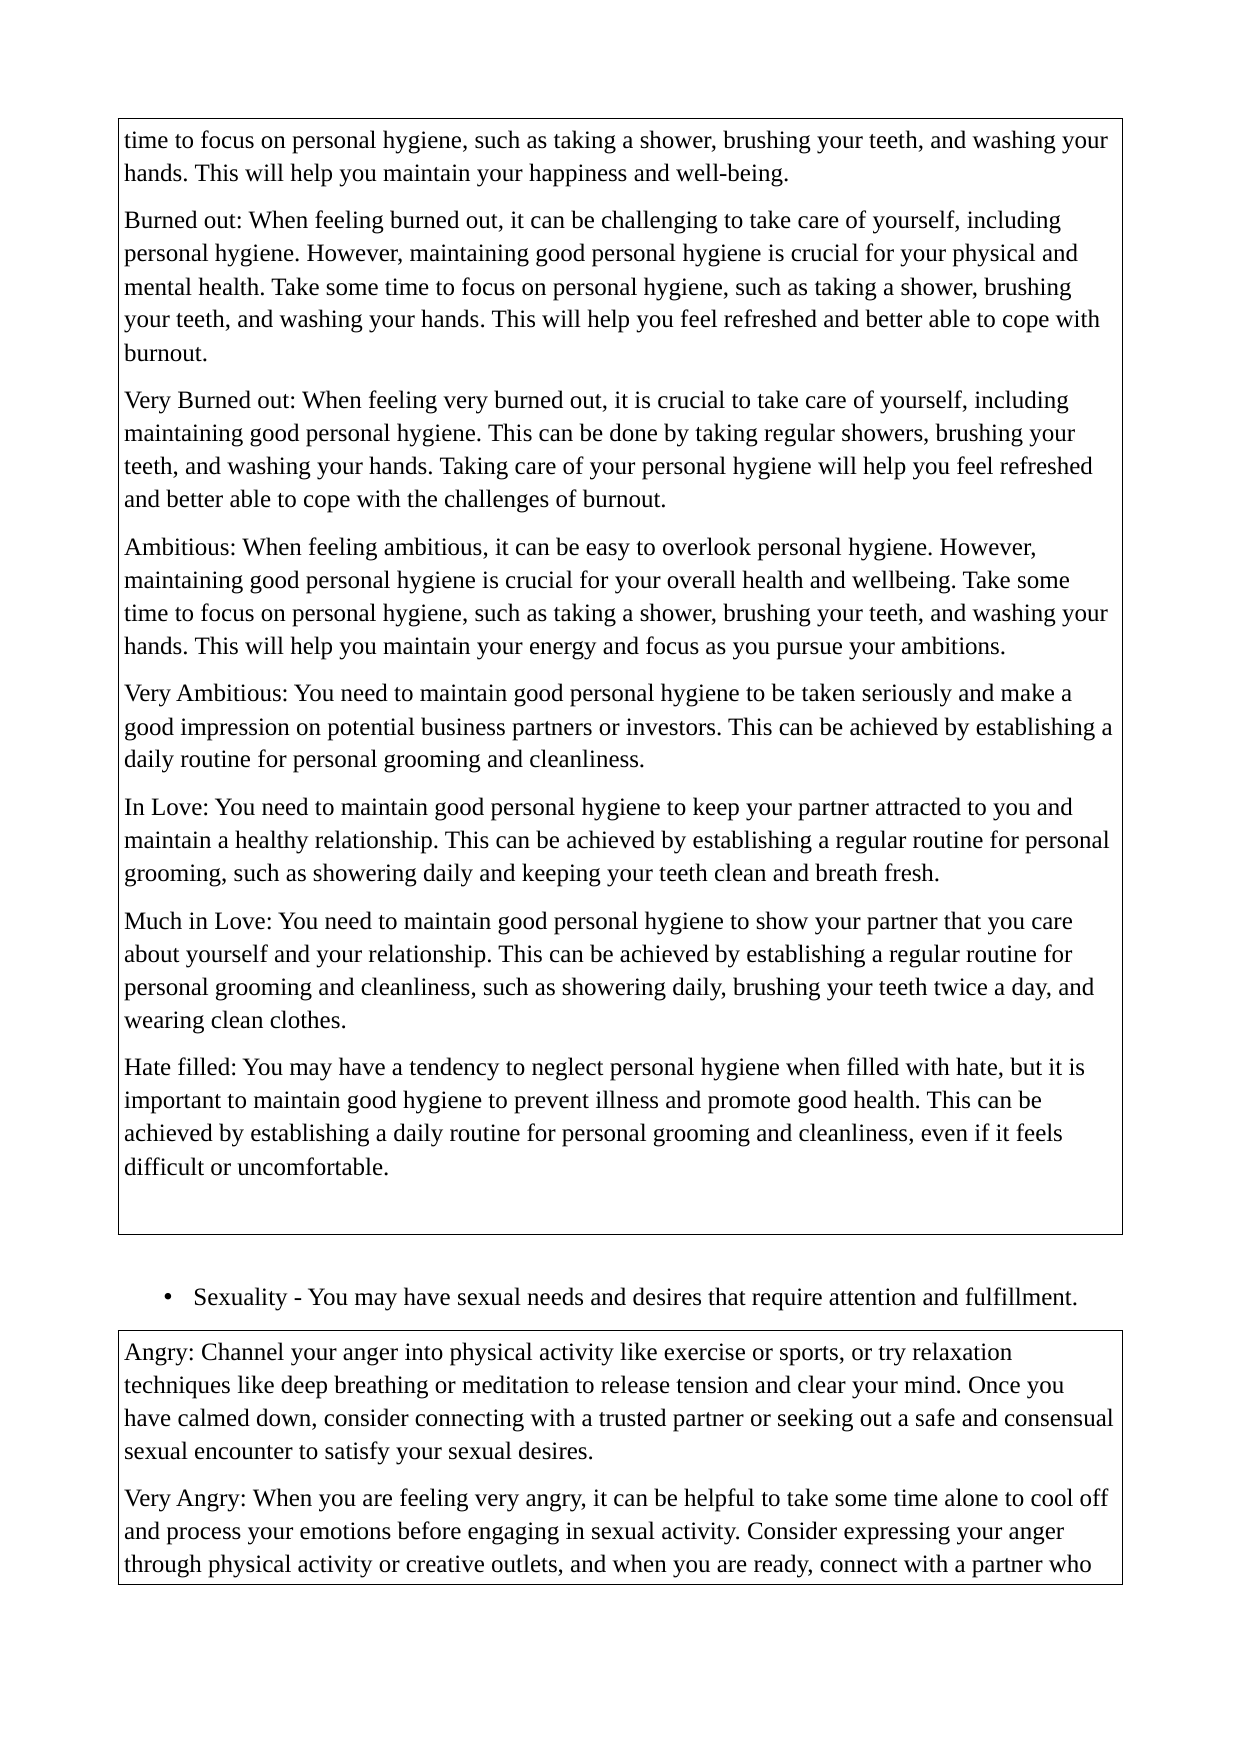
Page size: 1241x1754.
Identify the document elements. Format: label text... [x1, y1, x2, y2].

table_header Angry: Channel your anger into physical activity like exercise or sports, or try relaxation techniques like deep breathing or meditation to release tension and clear your mind. Once you have calmed down, consider connecting with a trusted partner or seeking out a safe and consensual sexual encounter to satisfy your sexual desires. Very Angry: When you are feeling very angry, it can be helpful to take some time alone to cool off and process your emotions before engaging in sexual activity. Consider expressing your anger through physical activity or creative outlets, and when you are ready, connect with a partner who [119, 1331, 1122, 1584]
list Sexuality - You may have sexual needs and desires that require attention and fulfillment. [164, 1282, 1122, 1311]
table_header time to focus on personal hygiene, such as taking a shower, brushing your teeth, and washing your hands. This will help you maintain your happiness and well-being. Burned out: When feeling burned out, it can be challenging to take care of yourself, including personal hygiene. However, maintaining good personal hygiene is crucial for your physical and mental health. Take some time to focus on personal hygiene, such as taking a shower, brushing your teeth, and washing your hands. This will help you feel refreshed and better able to cope with burnout. Very Burned out: When feeling very burned out, it is crucial to take care of yourself, including maintaining good personal hygiene. This can be done by taking regular showers, brushing your teeth, and washing your hands. Taking care of your personal hygiene will help you feel refreshed and better able to cope with the challenges of burnout. Ambitious: When feeling ambitious, it can be easy to overlook personal hygiene. However, maintaining good personal hygiene is crucial for your overall health and wellbeing. Take some time to focus on personal hygiene, such as taking a shower, brushing your teeth, and washing your hands. This will help you maintain your energy and focus as you pursue your ambitions. Very Ambitious: You need to maintain good personal hygiene to be taken seriously and make a good impression on potential business partners or investors. This can be achieved by establishing a daily routine for personal grooming and cleanliness. In Love: You need to maintain good personal hygiene to keep your partner attracted to you and maintain a healthy relationship. This can be achieved by establishing a regular routine for personal grooming, such as showering daily and keeping your teeth clean and breath fresh. Much in Love: You need to maintain good personal hygiene to show your partner that you care about yourself and your relationship. This can be achieved by establishing a regular routine for personal grooming and cleanliness, such as showering daily, brushing your teeth twice a day, and wearing clean clothes. Hate filled: You may have a tendency to neglect personal hygiene when filled with hate, but it is important to maintain good hygiene to prevent illness and promote good health. This can be achieved by establishing a daily routine for personal grooming and cleanliness, even if it feels difficult or uncomfortable. [119, 119, 1122, 1234]
